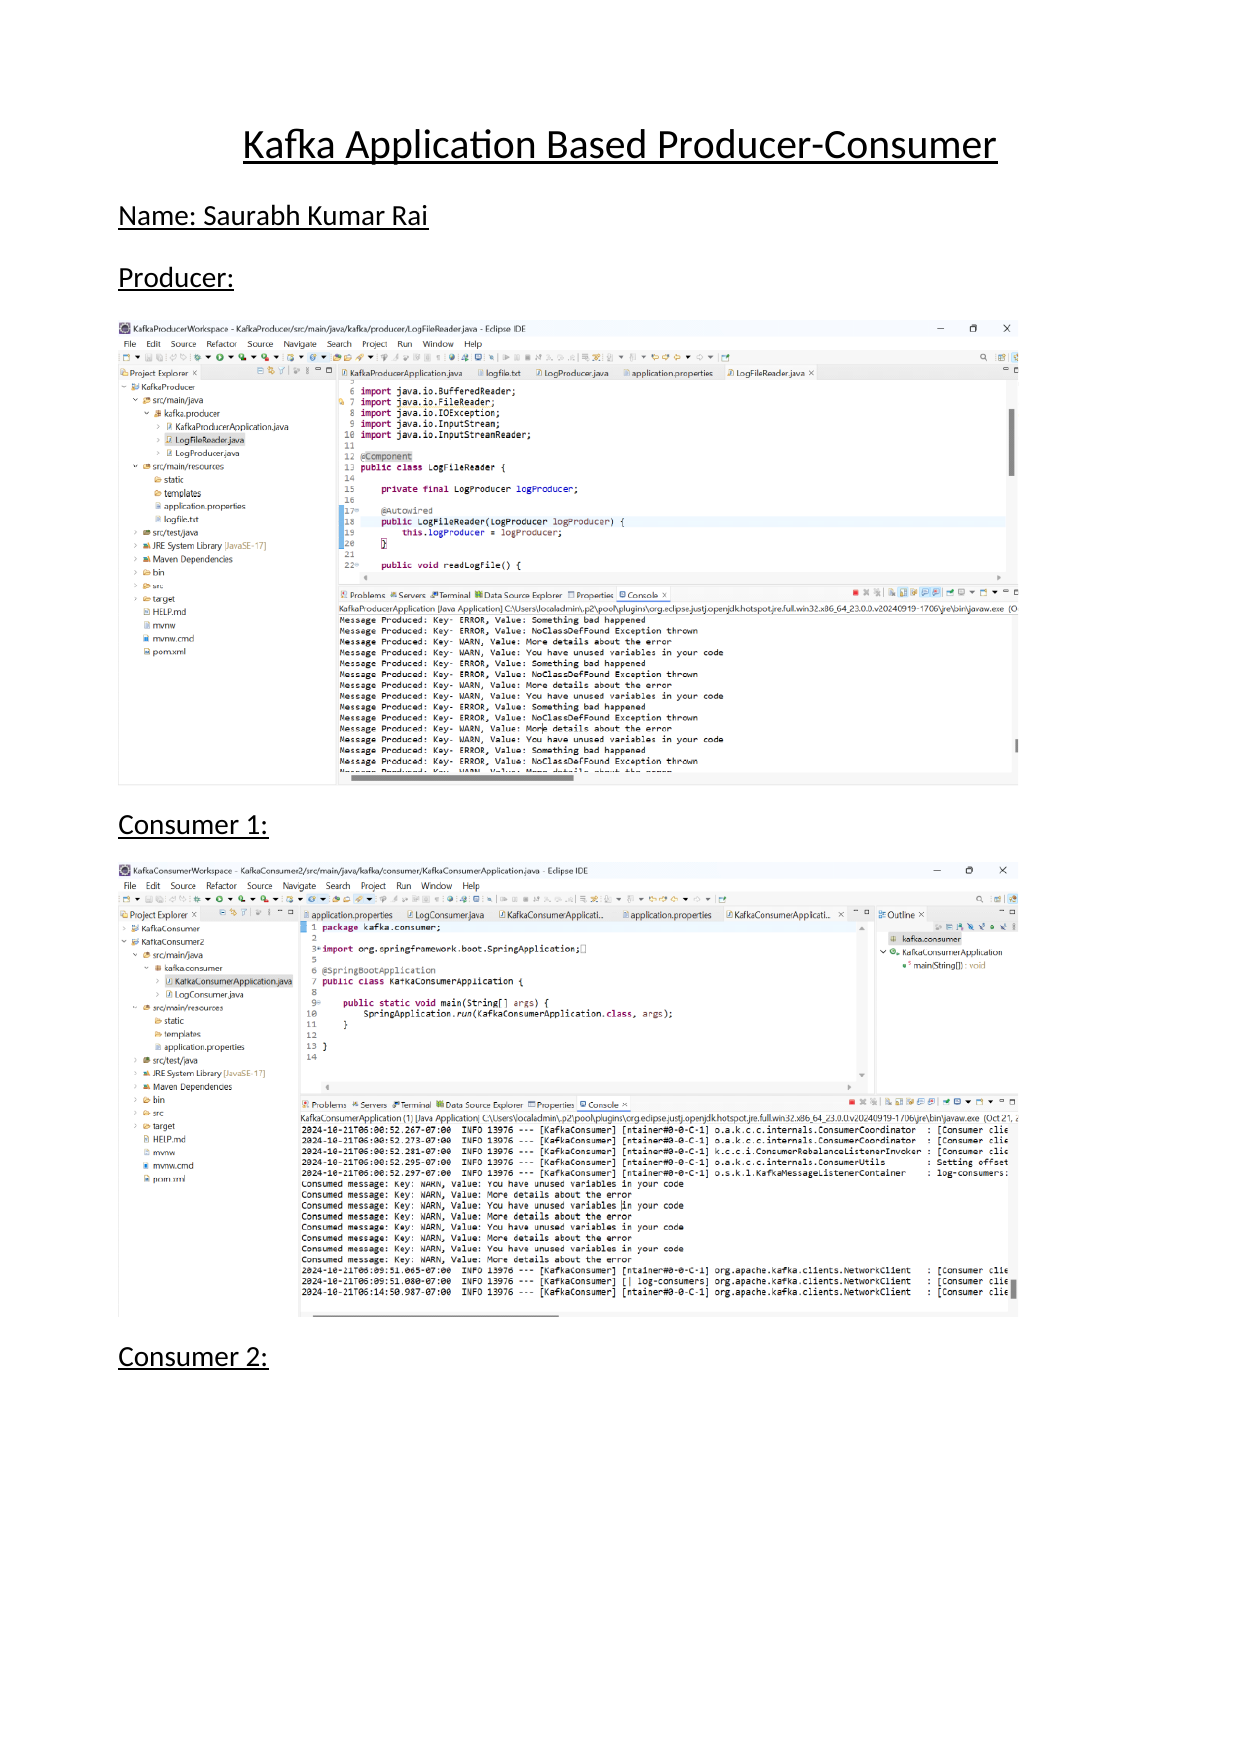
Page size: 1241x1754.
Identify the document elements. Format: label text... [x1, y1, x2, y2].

text Consumer 2: [118, 1338, 1122, 1373]
text Kafka Application Based Producer-Consumer [118, 118, 1122, 169]
text Consumer 1: [118, 806, 1122, 842]
text Producer: [118, 259, 1122, 295]
text Name: Saurabh Kumar Rai [118, 197, 1122, 233]
